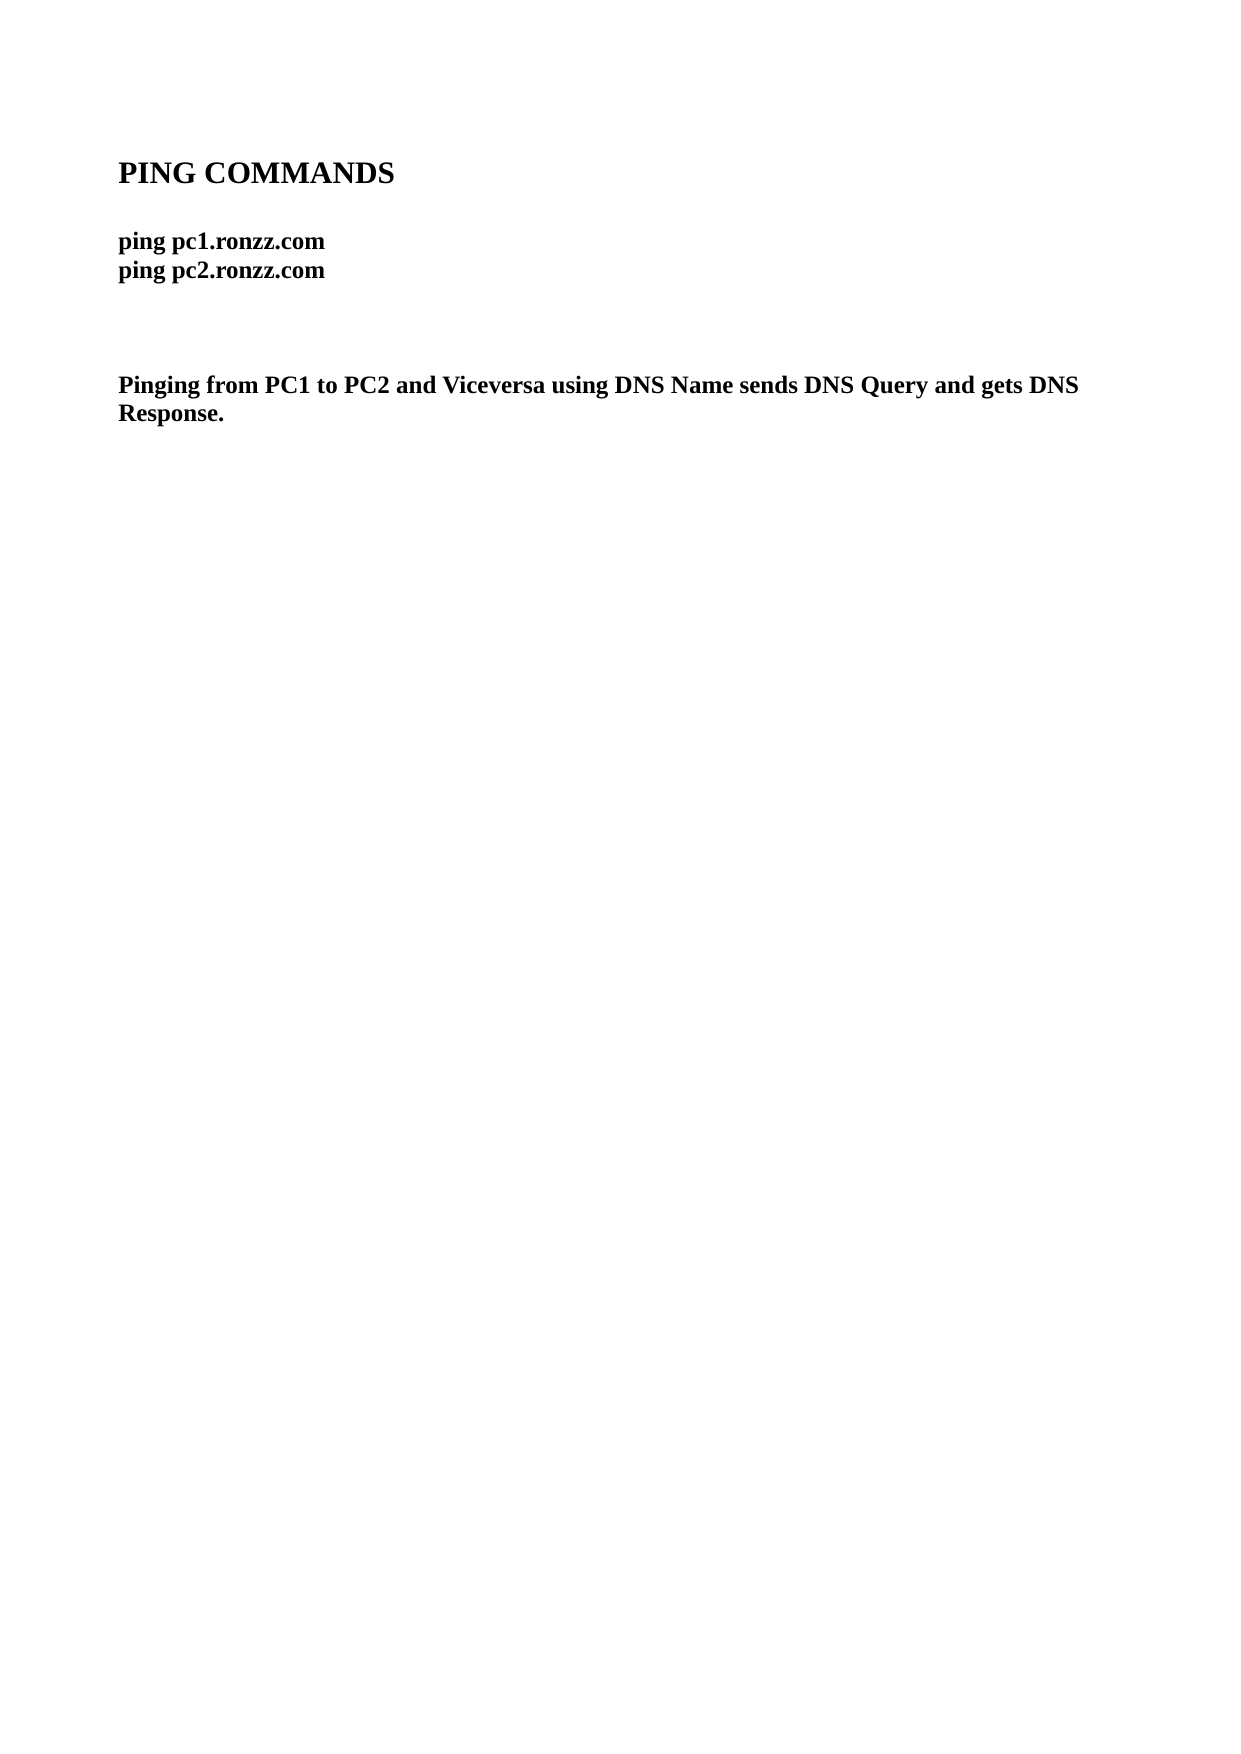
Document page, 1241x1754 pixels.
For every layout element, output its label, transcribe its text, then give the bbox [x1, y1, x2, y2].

text ping pc1.ronzz.com [118, 226, 1122, 255]
text Pinging from PC1 to PC2 and Viceversa using DNS Name sends DNS Query and gets DNS Response. [118, 370, 1122, 427]
text ping pc2.ronzz.com [118, 255, 1122, 283]
text PING COMMANDS [118, 154, 1122, 190]
